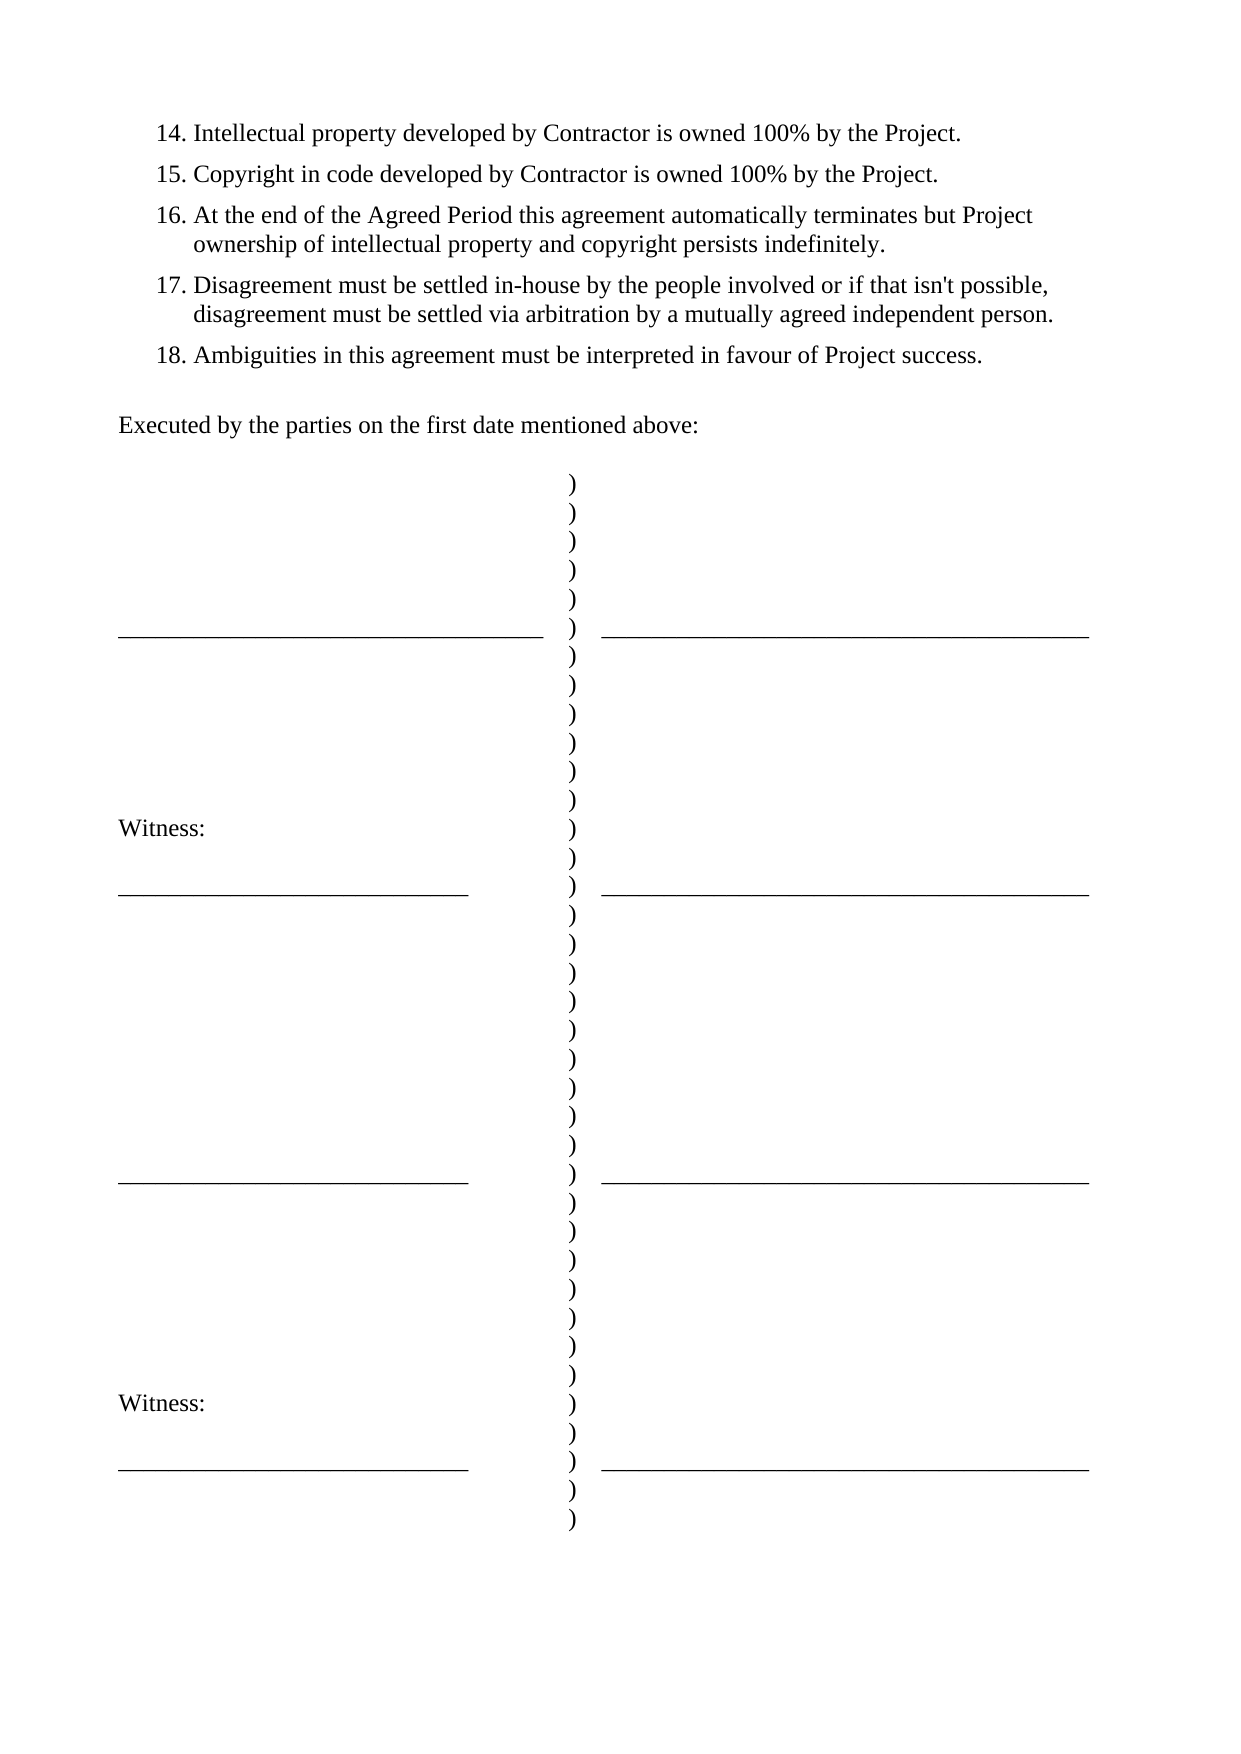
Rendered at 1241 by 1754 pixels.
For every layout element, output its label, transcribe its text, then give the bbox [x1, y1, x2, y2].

list At the end of the Agreed Period this agreement automatically terminates but Project ownership of intellectual property and copyright persists indefinitely. [156, 201, 1122, 258]
text ) [118, 784, 1122, 813]
list Disagreement must be settled in-house by the people involved or if that isn't possible, disagreement must be settled via arbitration by a mutually agreed independent person. [156, 271, 1122, 328]
text ____________________________ ) _______________________________________ [118, 1446, 1122, 1474]
text ) [118, 641, 1122, 669]
text ) ) [118, 669, 1122, 727]
list Intellectual property developed by Contractor is owned 100% by the Project. [156, 118, 1122, 147]
text ) [118, 1072, 1122, 1101]
text ) [118, 928, 1122, 957]
text ____________________________ ) _______________________________________ [118, 871, 1122, 899]
text ) [118, 497, 1122, 526]
text ) [118, 1273, 1122, 1302]
text ) [118, 526, 1122, 554]
text ) [118, 468, 1122, 497]
text Witness: ) [118, 813, 1122, 842]
text ) [118, 1014, 1122, 1043]
text ) [118, 1101, 1122, 1129]
text Witness: ) [118, 1388, 1122, 1417]
text ) [118, 583, 1122, 612]
text ____________________________ ) _______________________________________ [118, 1158, 1122, 1187]
text ) [118, 1216, 1122, 1244]
text __________________________________ ) _______________________________________ [118, 612, 1122, 641]
text ) [118, 1359, 1122, 1388]
text ) [118, 1187, 1122, 1216]
text ) [118, 1129, 1122, 1158]
text ) [118, 986, 1122, 1014]
list Copyright in code developed by Contractor is owned 100% by the Project. [156, 159, 1122, 188]
text Executed by the parties on the first date mentioned above: [118, 411, 1122, 439]
text ) [118, 1474, 1122, 1503]
text ) [118, 1043, 1122, 1072]
text ) [118, 1302, 1122, 1331]
text ) [118, 1417, 1122, 1446]
text ) [118, 727, 1122, 756]
text ) [118, 899, 1122, 928]
text ) [118, 554, 1122, 583]
text ) [118, 756, 1122, 784]
text ) [118, 1331, 1122, 1359]
list Ambiguities in this agreement must be interpreted in favour of Project success. [156, 341, 1122, 369]
text ) [118, 957, 1122, 986]
text ) [118, 1244, 1122, 1273]
text ) [118, 1503, 1122, 1532]
text ) [118, 842, 1122, 871]
